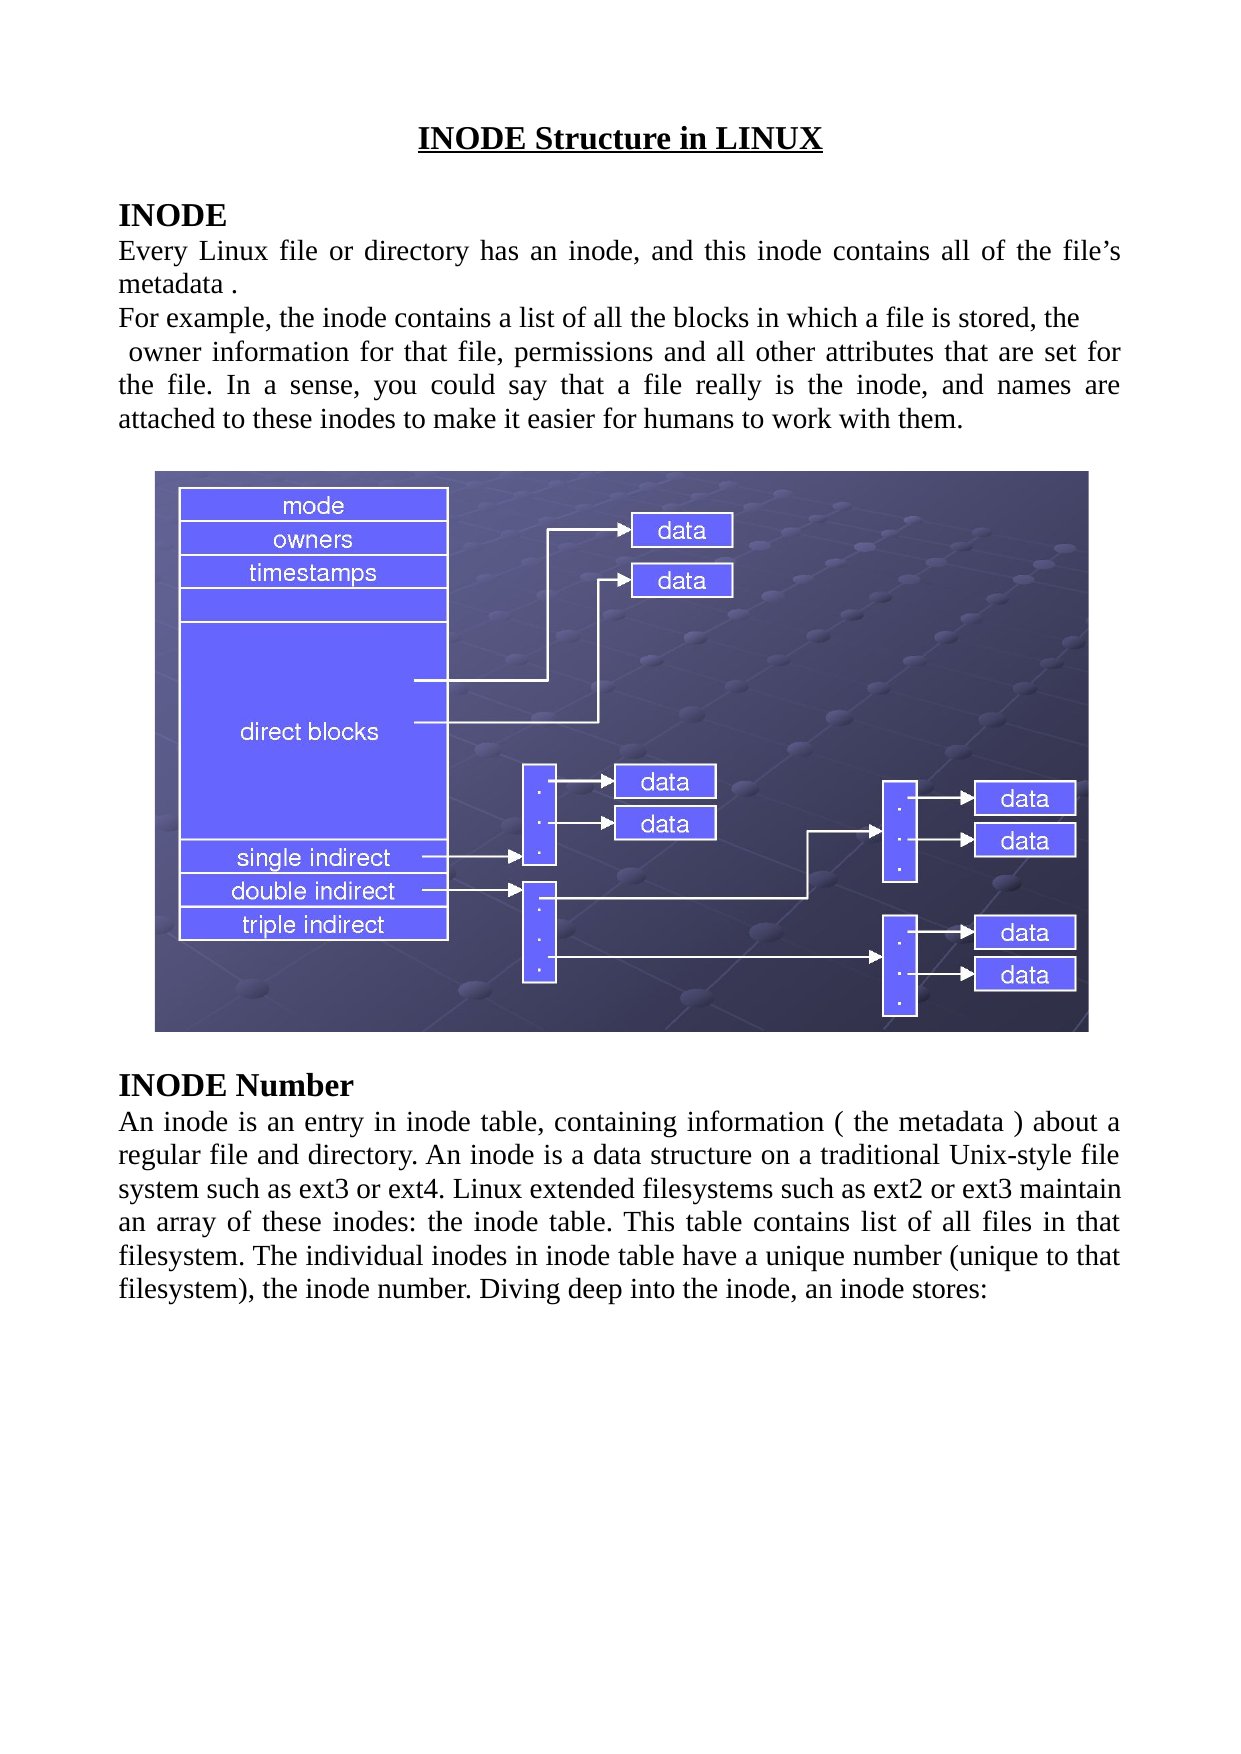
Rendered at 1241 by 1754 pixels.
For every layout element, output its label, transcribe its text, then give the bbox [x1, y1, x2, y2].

text owner information for that file, permissions and all other attributes that are set for the file. In a sense, you could say that a file really is the inode, and names are attached to these inodes to make it easier for humans to work with them. [118, 334, 1122, 434]
text Every Linux file or directory has an inode, and this inode contains all of the file’s metadata . [118, 233, 1122, 300]
text An inode is an entry in inode table, containing information ( the metadata ) about a regular file and directory. An inode is a data structure on a traditional Unix-style file system such as ext3 or ext4. Linux extended filesystems such as ext2 or ext3 maintain an array of these inodes: the inode table. This table contains list of all files in that filesystem. The individual inodes in inode table have a unique number (unique to that filesystem), the inode number. Diving deep into the inode, an inode stores: [118, 1104, 1122, 1305]
picture [154, 471, 1089, 1032]
text INODE Number [118, 1065, 1122, 1104]
text INODE Structure in LINUX [118, 118, 1122, 156]
text INODE [118, 195, 1122, 233]
text For example, the inode contains a list of all the blocks in which a file is stored, the [118, 300, 1122, 334]
